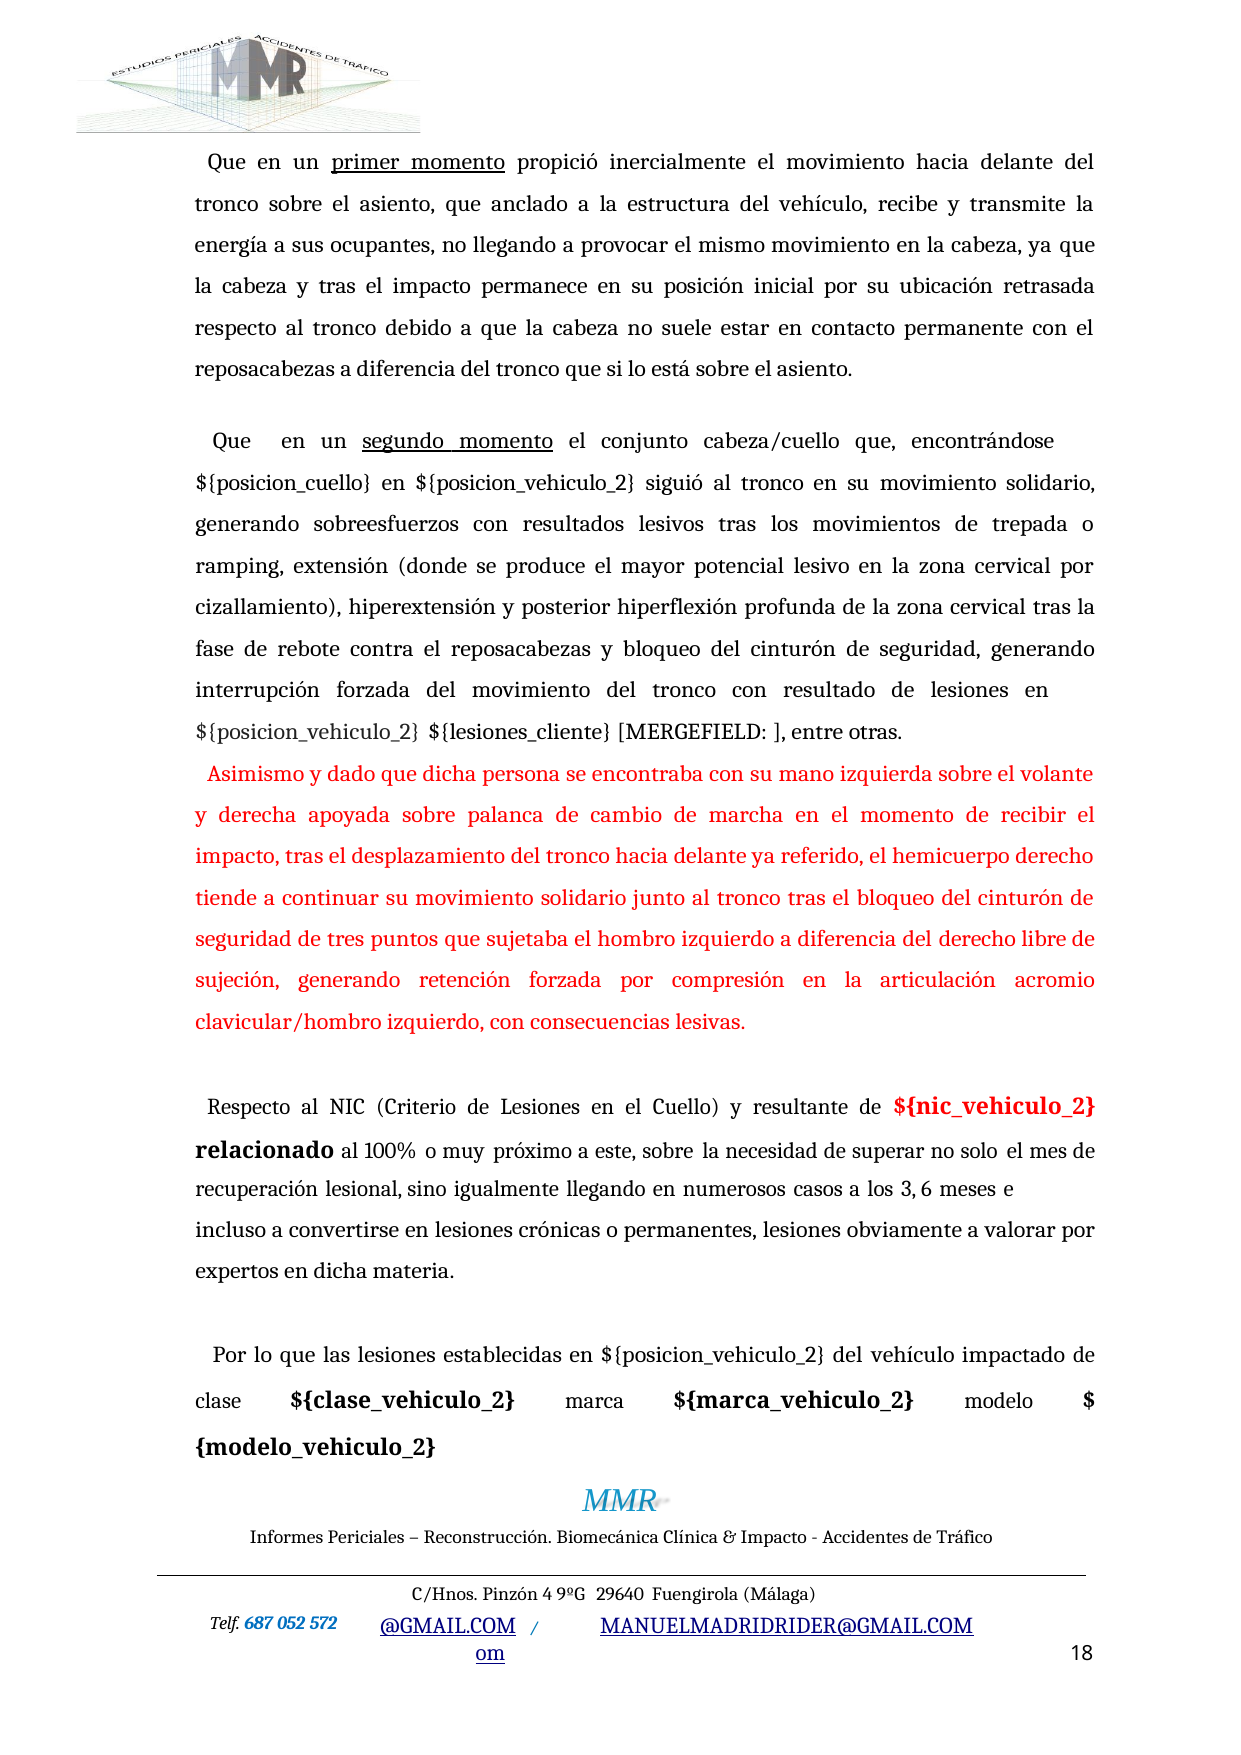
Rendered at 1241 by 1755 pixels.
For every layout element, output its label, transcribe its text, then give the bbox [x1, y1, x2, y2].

text ${posicion_vehiculo_2} ${lesiones_cliente} [MERGEFIELD: ], entre otras. [195, 718, 1152, 745]
text incluso a convertirse en lesiones crónicas o permanentes, lesiones obviamente a valorar por expertos en dicha materia. [195, 1217, 1095, 1284]
text Que en un primer momento propició inercialmente el movimiento hacia delante del tronco sobre el asiento, que anclado a la estructura del vehículo, recibe y transmite la energía a sus ocupantes, no llegando a provocar el mismo movimiento en la cabeza, ya que la cabeza y tras el impacto permanece en su posición inicial por su ubicación retrasada respecto al tronco debido a que la cabeza no suele estar en contacto permanente con el reposacabezas a diferencia del tronco que si lo está sobre el asiento. [194, 149, 1095, 382]
text ${posicion_cuello} en ${posicion_vehiculo_2} siguió al tronco en su movimiento solidario, generando sobreesfuerzos con resultados lesivos tras los movimientos de trepada o ramping, extensión (donde se produce el mayor potencial lesivo en la zona cervical por cizallamiento), hiperextensión y posterior hiperflexión profunda de la zona cervical tras la fase de rebote contra el reposacabezas y bloqueo del cinturón de seguridad, generando interrupción forzada del movimiento del tronco con resultado de lesiones en [195, 470, 1095, 703]
text Respecto al NIC (Criterio de Lesiones en el Cuello) y resultante de ${nic_vehiculo_2} relacionado al 100% o muy próximo a este, sobre la necesidad de superar no solo el mes de recuperación lesional, sino igualmente llegando en numerosos casos a los 3, 6 meses e [195, 1090, 1095, 1202]
text Asimismo y dado que dicha persona se encontraba con su mano izquierda sobre el volante y derecha apoyada sobre palanca de cambio de marcha en el momento de recibir el impacto, tras el desplazamiento del tronco hacia delante ya referido, el hemicuerpo derecho tiende a continuar su movimiento solidario junto al tronco tras el bloqueo del cinturón de seguridad de tres puntos que sujetaba el hombro izquierdo a diferencia del derecho libre de sujeción, generando retención forzada por compresión en la articulación acromio clavicular/hombro izquierdo, con consecuencias lesivas. [195, 761, 1095, 1035]
text Que en un segundo momento el conjunto cabeza/cuello que, encontrándose [213, 428, 1152, 454]
text Por lo que las lesiones establecidas en ${posicion_vehiculo_2} del vehículo impactado de clase ${clase_vehiculo_2} marca ${marca_vehiculo_2} modelo ${modelo_vehiculo_2} [195, 1342, 1095, 1462]
